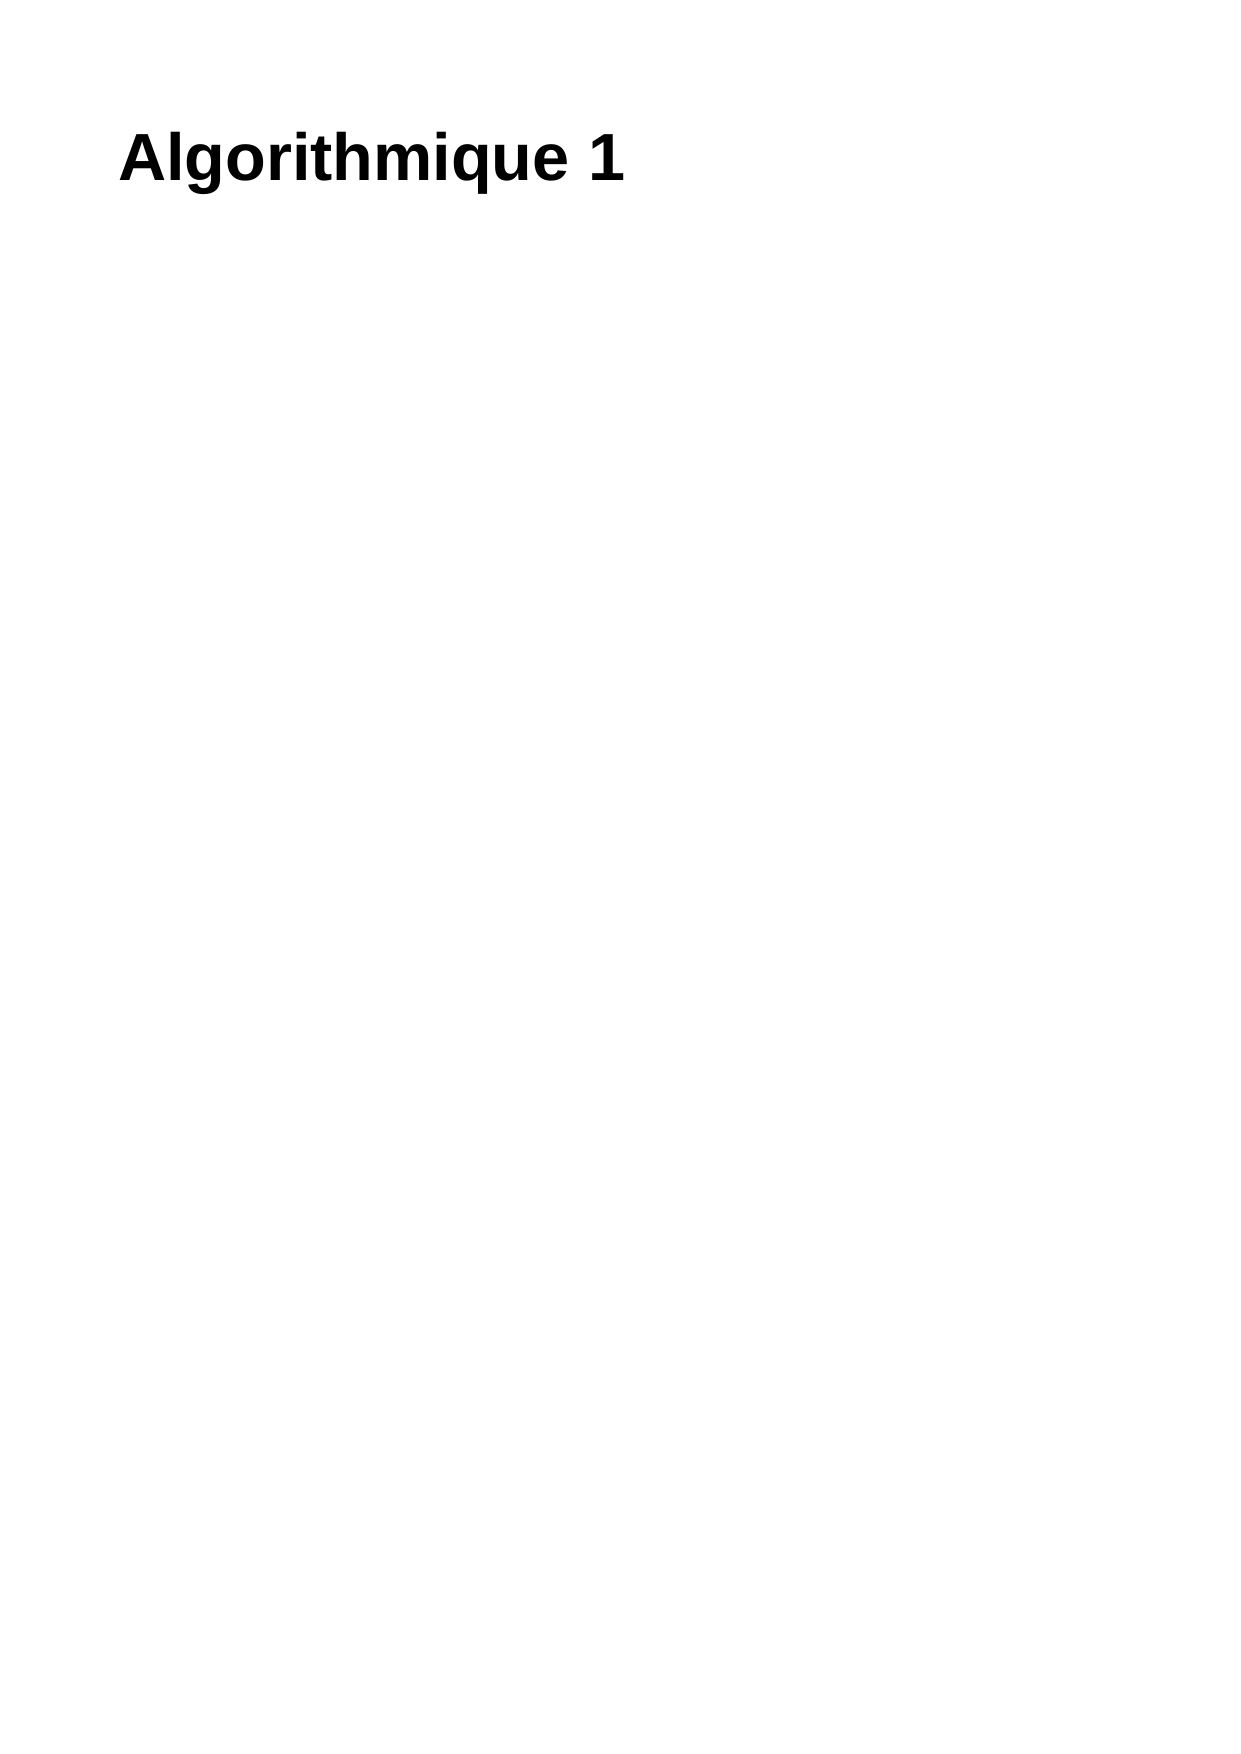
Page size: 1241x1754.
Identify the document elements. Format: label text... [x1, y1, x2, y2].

subtitle Algorithmique 1 [118, 118, 1122, 195]
